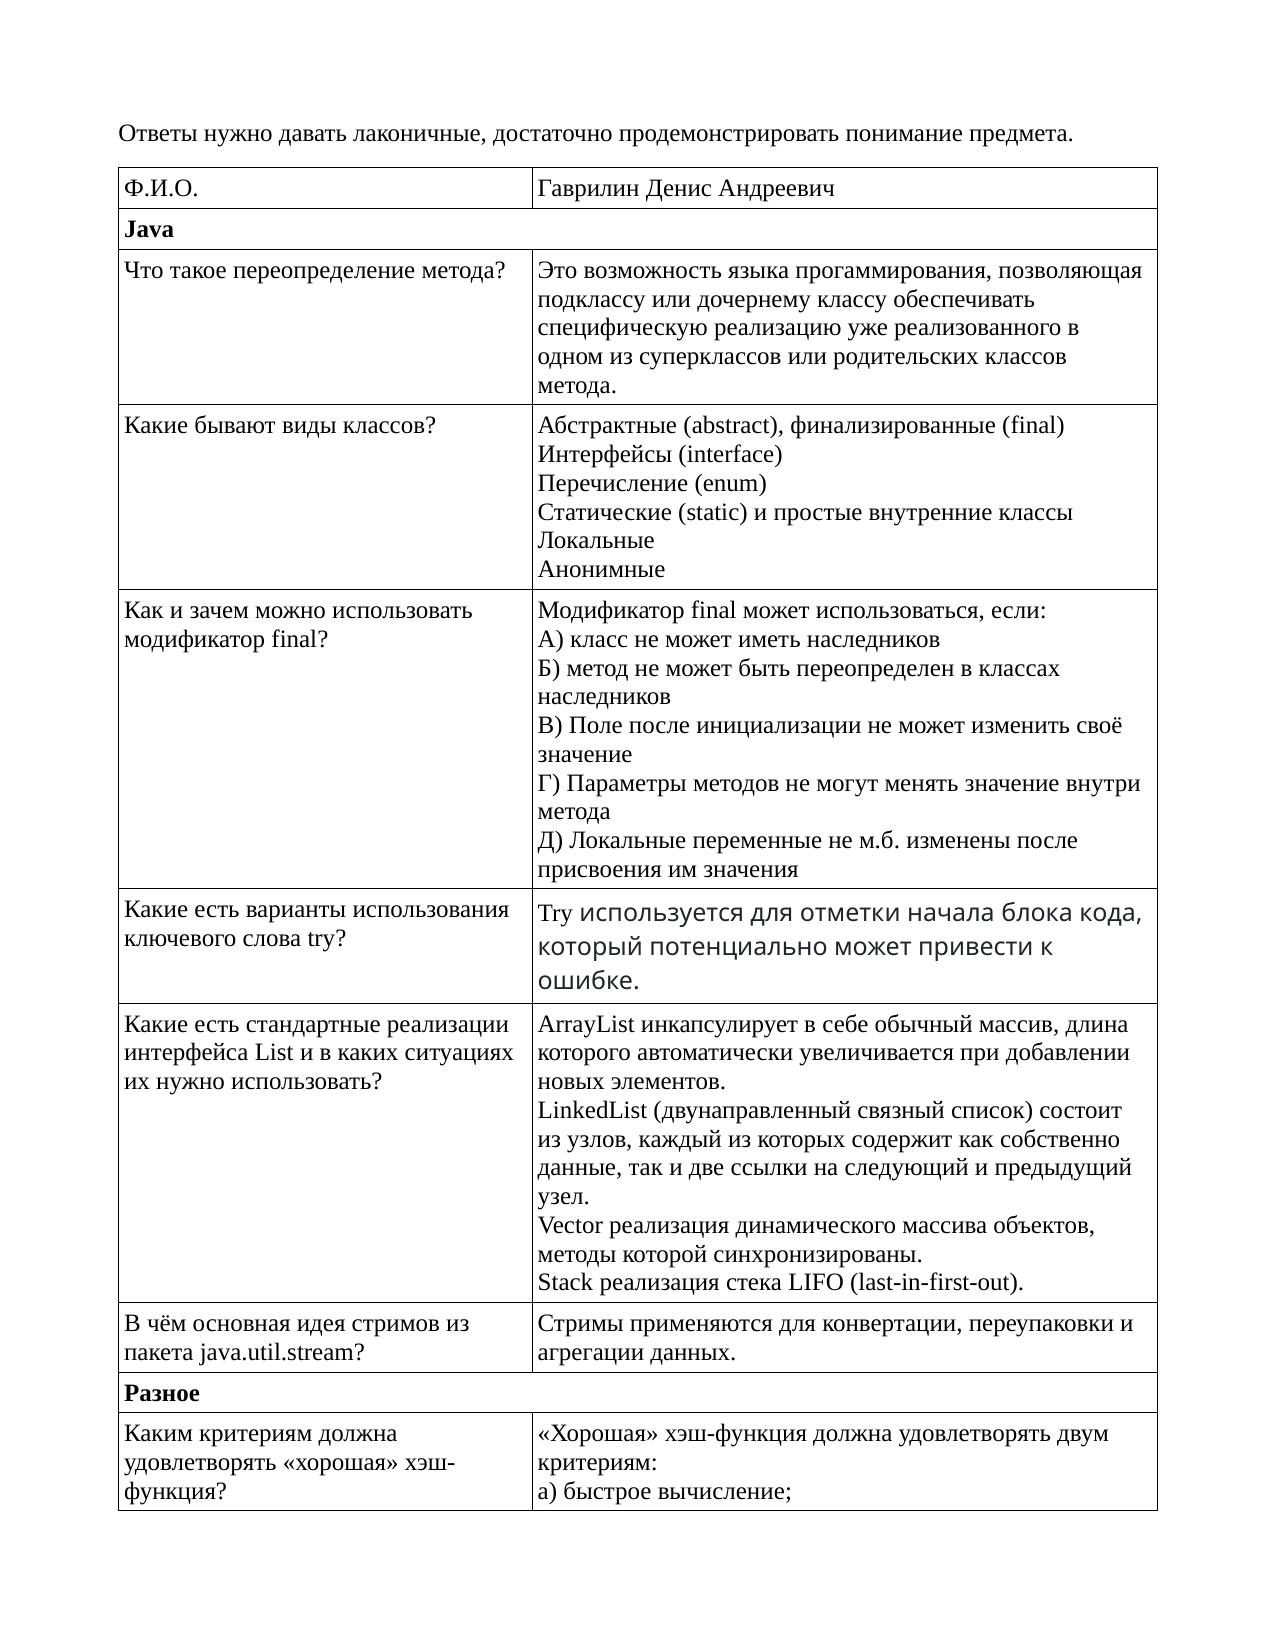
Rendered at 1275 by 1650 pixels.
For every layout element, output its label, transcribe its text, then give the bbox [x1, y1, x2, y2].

table_cell «Хорошая» хэш-функция должна удовлетворять двум критериям: а) быстрое вычисление; [533, 1413, 1157, 1510]
table_cell Какие есть варианты использования ключевого слова try? [119, 889, 532, 1002]
table_cell Это возможность языка прогаммирования, позволяющая подклассу или дочернему классу обеспечивать специфическую реализацию уже реализованного в одном из суперклассов или родительских классов метода. [533, 250, 1157, 404]
table_cell Разное [119, 1373, 1157, 1412]
table_cell Какие есть стандартные реализации интерфейса List и в каких ситуациях их нужно использовать? [119, 1004, 532, 1302]
table_header Гаврилин Денис Андреевич [533, 168, 1157, 208]
table_cell Абстрактные (abstract), финализированные (final) Интерфейсы (interface) Перечисление (enum) Статические (static) и простые внутренние классы Локальные Анонимные [533, 405, 1157, 589]
table_cell Модификатор final может использоваться, если: А) класс не может иметь наследников Б) метод не может быть переопределен в классах наследников В) Поле после инициализации не может изменить своё значение Г) Параметры методов не могут менять значение внутри метода Д) Локальные переменные не м.б. изменены после присвоения им значения [533, 590, 1157, 888]
table_cell Try используется для отметки начала блока кода, который потенциально может привести к ошибке. [533, 889, 1157, 1002]
table_cell Что такое переопределение метода? [119, 250, 532, 404]
table_cell Какие бывают виды классов? [119, 405, 532, 589]
table_cell В чём основная идея стримов из пакета java.util.stream? [119, 1303, 532, 1371]
table_cell Каким критериям должна удовлетворять «хорошая» хэш-функция? [119, 1413, 532, 1510]
table_cell Стримы применяются для конвертации, переупаковки и агрегации данных. [533, 1303, 1157, 1371]
table_cell Java [119, 209, 1157, 249]
table_cell ArrayList инкапсулирует в себе обычный массив, длина которого автоматически увеличивается при добавлении новых элементов. LinkedList (двунаправленный связный список) состоит из узлов, каждый из которых содержит как собственно данные, так и две ссылки на следующий и предыдущий узел. Vector реализация динамического массива объектов, методы которой синхронизированы. Stack реализация стека LIFO (last-in-first-out). [533, 1004, 1157, 1302]
table_header Ф.И.О. [119, 168, 532, 208]
table_cell Как и зачем можно использовать модификатор final? [119, 590, 532, 888]
text Ответы нужно давать лаконичные, достаточно продемонстрировать понимание предмета. [118, 118, 1157, 147]
